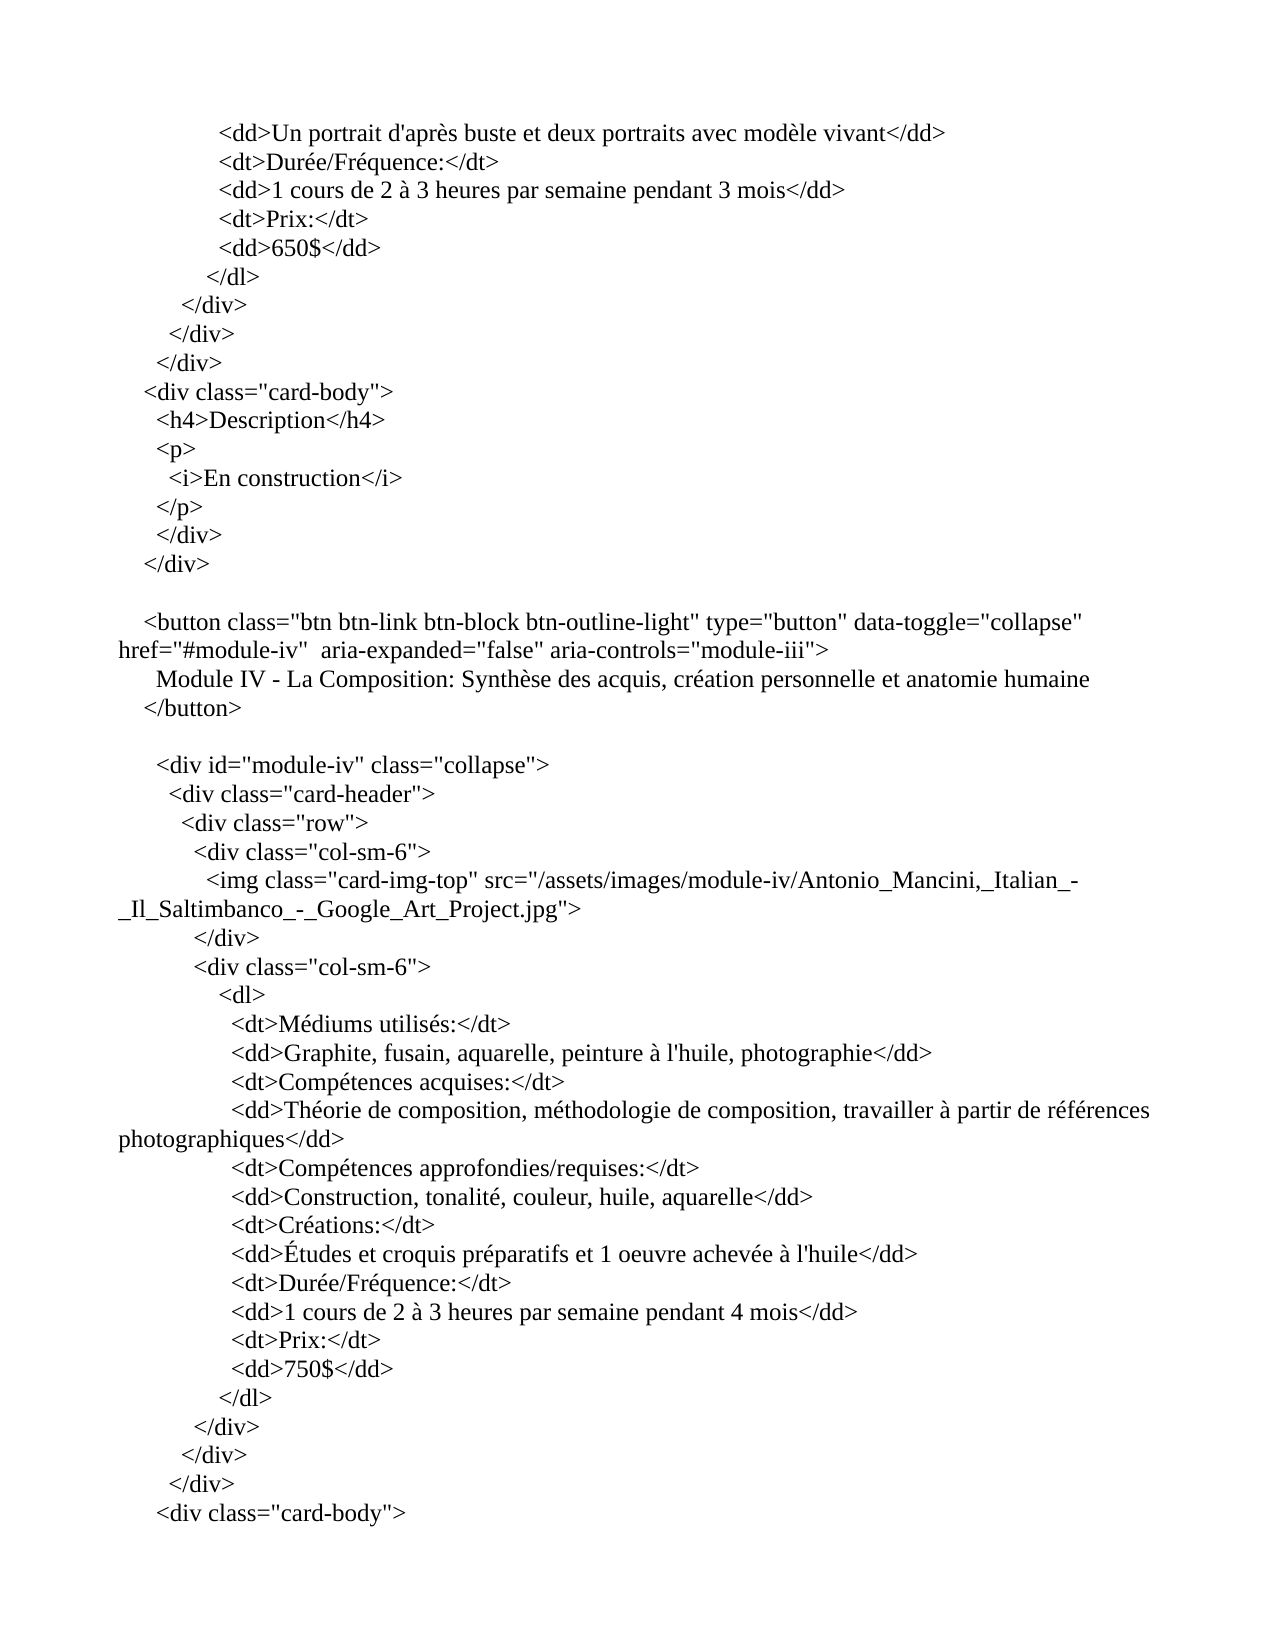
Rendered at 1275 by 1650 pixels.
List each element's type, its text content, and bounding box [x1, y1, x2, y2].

text <dd>Théorie de composition, méthodologie de composition, travailler à partir de références photographiques</dd> [118, 1096, 1157, 1153]
text <dt>Médiums utilisés:</dt> [118, 1009, 1157, 1038]
text </button> [118, 693, 1157, 722]
text <button class="btn btn-link btn-block btn-outline-light" type="button" data-toggle="collapse" href="#module-iv" aria-expanded="false" aria-controls="module-iii"> [118, 607, 1157, 664]
text <dd>Construction, tonalité, couleur, huile, aquarelle</dd> [118, 1182, 1157, 1211]
text <dt>Créations:</dt> [118, 1211, 1157, 1239]
text <dt>Prix:</dt> [118, 1326, 1157, 1354]
text <dt>Prix:</dt> [118, 204, 1157, 233]
text <dd>Un portrait d'après buste et deux portraits avec modèle vivant</dd> [118, 118, 1157, 147]
text <div class="col-sm-6"> [118, 952, 1157, 981]
text </div> [118, 549, 1157, 578]
text <div class="col-sm-6"> [118, 837, 1157, 866]
text Module IV - La Composition: Synthèse des acquis, création personnelle et anatomie humaine [118, 664, 1157, 693]
text <dt>Compétences approfondies/requises:</dt> [118, 1153, 1157, 1182]
text </div> [118, 1412, 1157, 1441]
text <div class="card-body"> [118, 377, 1157, 406]
text <dl> [118, 981, 1157, 1009]
text <p> [118, 434, 1157, 463]
text <dt>Compétences acquises:</dt> [118, 1067, 1157, 1096]
text <div class="card-body"> [118, 1498, 1157, 1527]
text </div> [118, 319, 1157, 348]
text <div id="module-iv" class="collapse"> [118, 751, 1157, 779]
text <dd>750$</dd> [118, 1354, 1157, 1383]
text <dd>1 cours de 2 à 3 heures par semaine pendant 4 mois</dd> [118, 1297, 1157, 1326]
text <h4>Description</h4> [118, 406, 1157, 434]
text <dd>Études et croquis préparatifs et 1 oeuvre achevée à l'huile</dd> [118, 1239, 1157, 1268]
text <img class="card-img-top" src="/assets/images/module-iv/Antonio_Mancini,_Italian_-_Il_Saltimbanco_-_Google_Art_Project.jpg"> [118, 866, 1157, 923]
text <dt>Durée/Fréquence:</dt> [118, 1268, 1157, 1297]
text <div class="card-header"> [118, 779, 1157, 808]
text </dl> [118, 1383, 1157, 1412]
text <div class="row"> [118, 808, 1157, 837]
text </div> [118, 1469, 1157, 1498]
text </div> [118, 291, 1157, 319]
text </div> [118, 923, 1157, 952]
text </dl> [118, 262, 1157, 291]
text <i>En construction</i> [118, 463, 1157, 492]
text <dd>Graphite, fusain, aquarelle, peinture à l'huile, photographie</dd> [118, 1038, 1157, 1067]
text </div> [118, 521, 1157, 549]
text </p> [118, 492, 1157, 521]
text </div> [118, 348, 1157, 377]
text <dd>1 cours de 2 à 3 heures par semaine pendant 3 mois</dd> [118, 176, 1157, 204]
text <dt>Durée/Fréquence:</dt> [118, 147, 1157, 176]
text </div> [118, 1441, 1157, 1469]
text <dd>650$</dd> [118, 233, 1157, 262]
